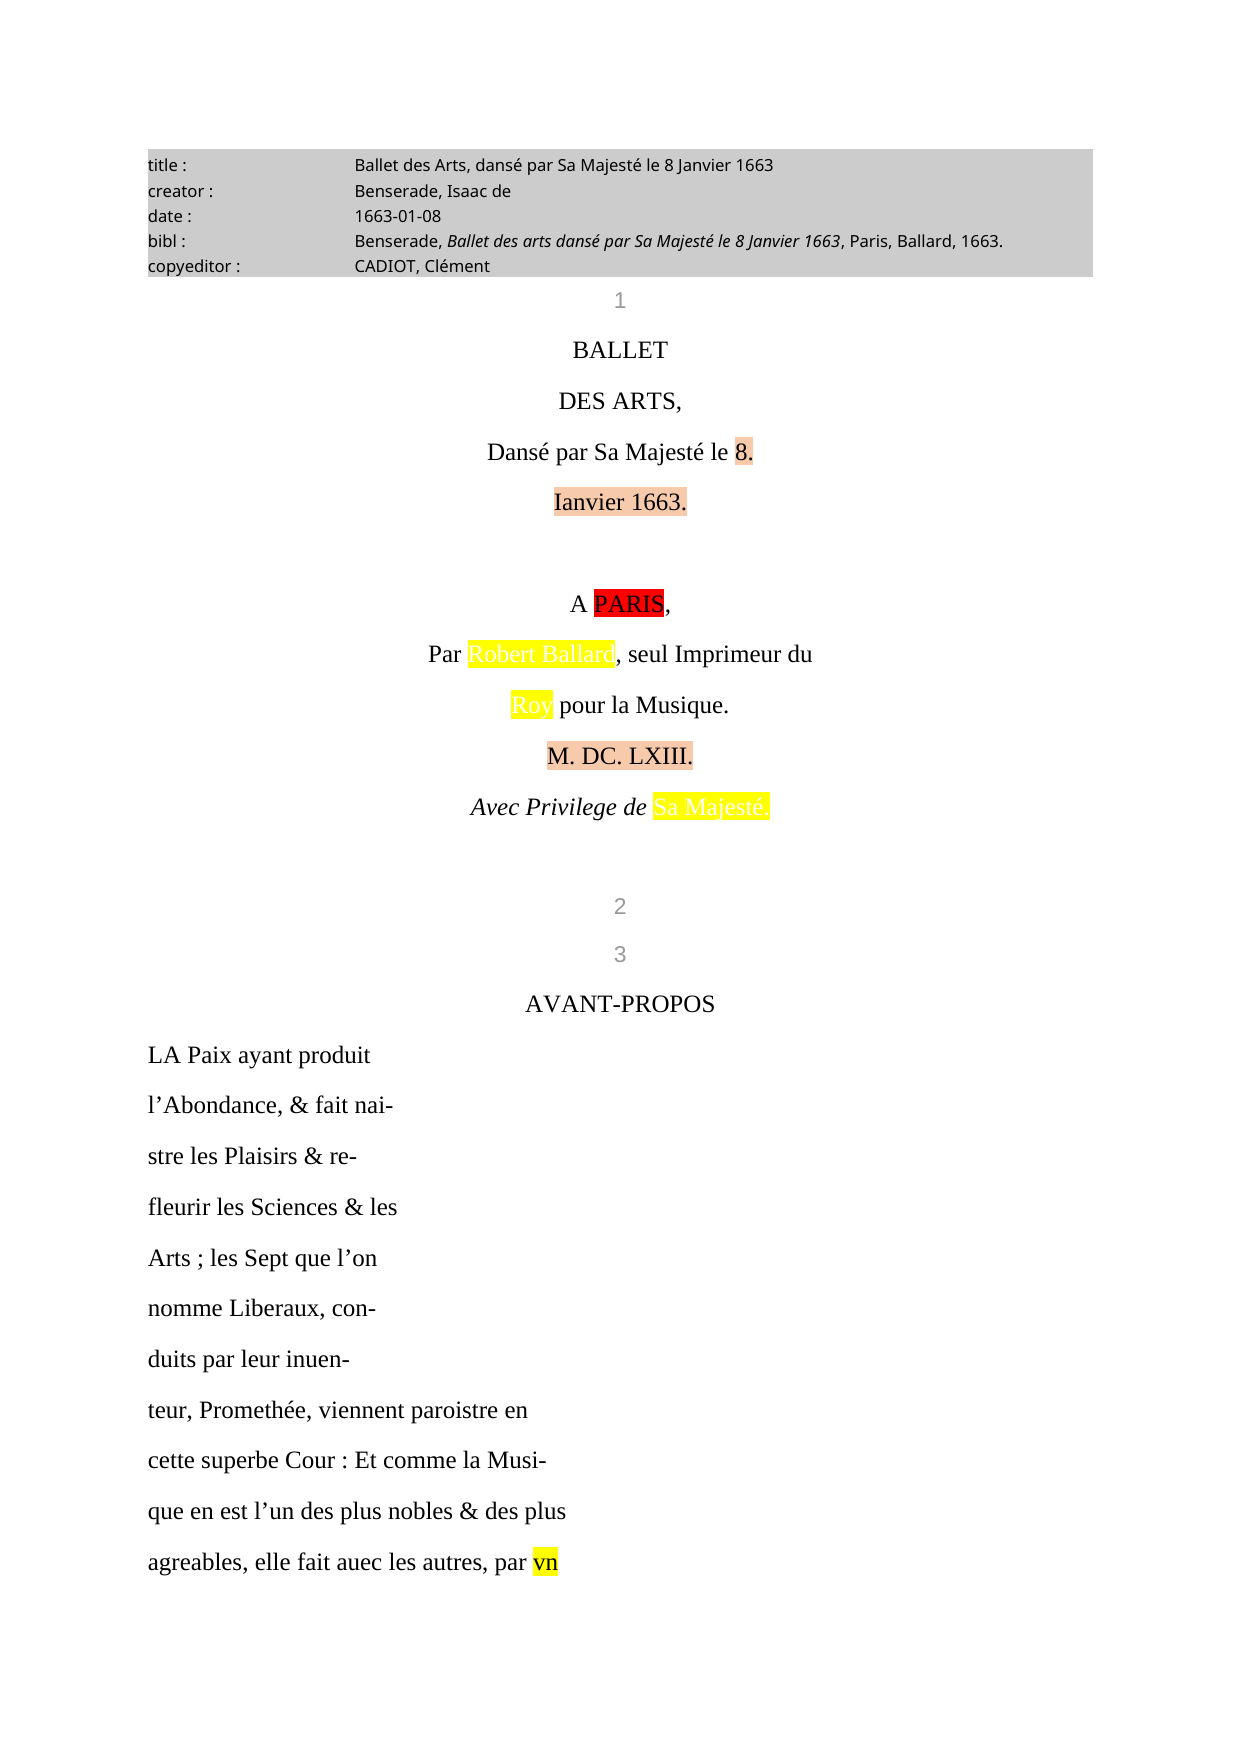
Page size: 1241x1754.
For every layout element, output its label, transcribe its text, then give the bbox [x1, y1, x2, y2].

text fleurir les Sciences & les [148, 1192, 1093, 1221]
text M. DC. LXIII. [148, 741, 547, 770]
text agreables, elle fait auec les autres, par vn [558, 1547, 1093, 1576]
text Dansé par Sa Majesté le 8. [148, 437, 735, 465]
text creator : Benserade, Isaac de [148, 179, 1093, 202]
text bibl : Benserade, Ballet des arts dansé par Sa Majesté le 8 Janvier 1663, Paris, Ballard, 1663. [148, 229, 1093, 252]
text copyeditor : CADIOT, Clément [148, 254, 1093, 277]
text M. DC. LXIII. [693, 741, 1093, 770]
text Roy pour la Musique. [148, 690, 511, 719]
text agreables, elle fait auec les autres, par vn [148, 1547, 533, 1576]
text A PARIS, [148, 589, 594, 617]
text 1 [626, 287, 1093, 313]
text Roy pour la Musique. [553, 690, 1093, 719]
text Avec Privilege de Sa Majesté. [770, 792, 1093, 820]
text stre les Plaisirs & re- [148, 1141, 1093, 1170]
text Arts ; les Sept que l’on [148, 1243, 1093, 1271]
text Ianvier 1663. [148, 487, 554, 516]
text duits par leur inuen- [148, 1344, 1093, 1373]
text AVANT-PROPOS [148, 989, 1093, 1018]
text Ianvier 1663. [687, 487, 1093, 516]
text LA Paix ayant produit [148, 1040, 1093, 1068]
text que en est l’un des plus nobles & des plus [148, 1496, 1093, 1525]
text cette superbe Cour : Et comme la Musi- [148, 1446, 1093, 1474]
text Avec Privilege de Sa Majesté. [148, 792, 653, 820]
text teur, Promethée, viennent paroistre en [148, 1395, 1093, 1423]
text Par Robert Ballard, seul Imprimeur du [148, 639, 1093, 668]
text 1 [148, 287, 614, 313]
text 2 [626, 893, 1093, 919]
text title : Ballet des Arts, dansé par Sa Majesté le 8 Janvier 1663 [148, 149, 1093, 177]
text Dansé par Sa Majesté le 8. [753, 437, 1093, 465]
text 3 [148, 941, 614, 967]
text 2 [148, 893, 614, 919]
text l’Abondance, & fait nai- [148, 1090, 1093, 1119]
text A PARIS, [664, 589, 1093, 617]
text DES ARTS, [148, 386, 1093, 414]
text nomme Liberaux, con- [148, 1293, 1093, 1322]
text BALLET [148, 335, 1093, 364]
text date : 1663-01-08 [148, 204, 1093, 227]
text 3 [626, 941, 1093, 967]
